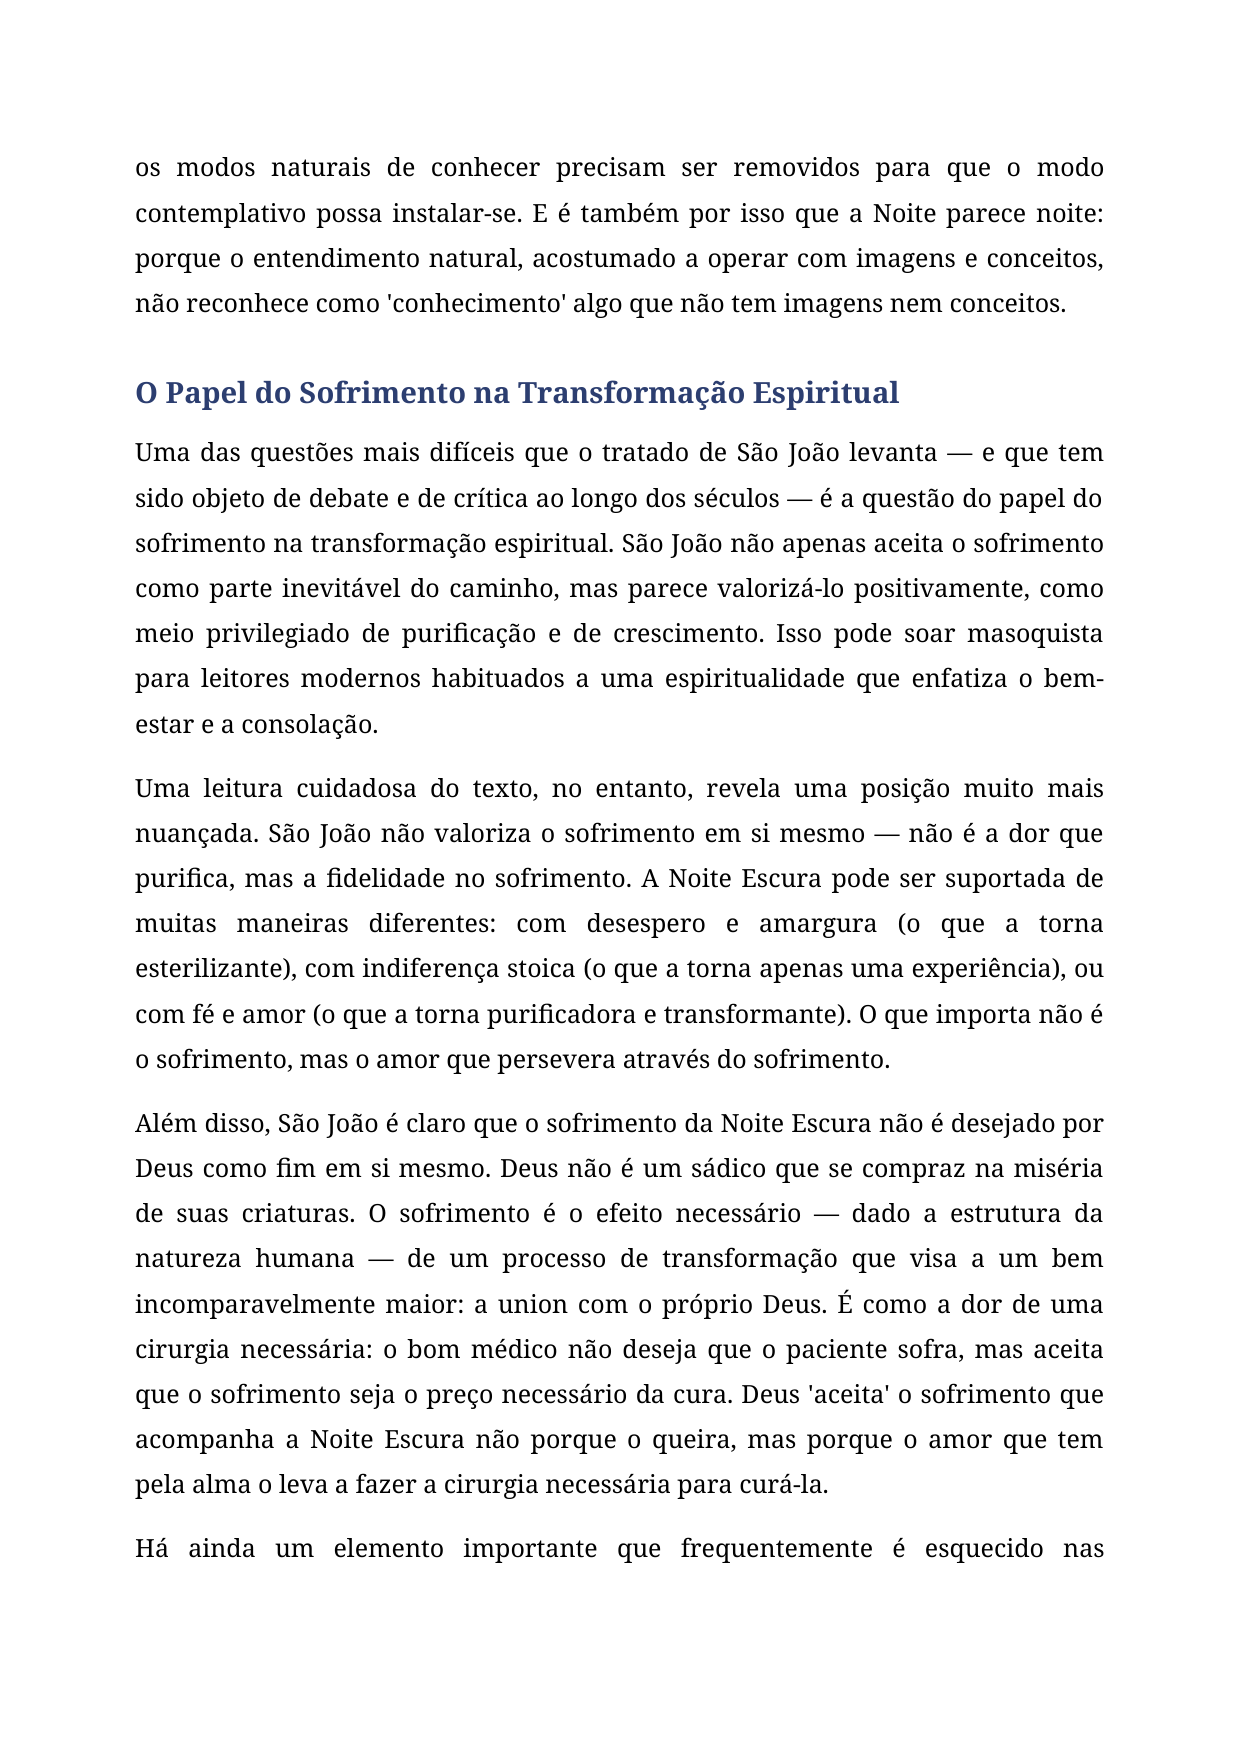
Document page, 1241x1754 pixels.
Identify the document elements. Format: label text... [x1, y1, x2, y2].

subtitle O Papel do Sofrimento na Transformação Espiritual [135, 372, 1105, 412]
text os modos naturais de conhecer precisam ser removidos para que o modo contemplativo possa instalar-se. E é também por isso que a Noite parece noite: porque o entendimento natural, acostumado a operar com imagens e conceitos, não reconhece como 'conhecimento' algo que não tem imagens nem conceitos. [135, 150, 1105, 320]
text Uma das questões mais difíceis que o tratado de São João levanta — e que tem sido objeto de debate e de crítica ao longo dos séculos — é a questão do papel do sofrimento na transformação espiritual. São João não apenas aceita o sofrimento como parte inevitável do caminho, mas parece valorizá-lo positivamente, como meio privilegiado de purificação e de crescimento. Isso pode soar masoquista para leitores modernos habituados a uma espiritualidade que enfatiza o bem-estar e a consolação. [135, 435, 1105, 740]
text Há ainda um elemento importante que frequentemente é esquecido nas [135, 1531, 1105, 1565]
text Além disso, São João é claro que o sofrimento da Noite Escura não é desejado por Deus como fim em si mesmo. Deus não é um sádico que se compraz na miséria de suas criaturas. O sofrimento é o efeito necessário — dado a estrutura da natureza humana — de um processo de transformação que visa a um bem incomparavelmente maior: a union com o próprio Deus. É como a dor de uma cirurgia necessária: o bom médico não deseja que o paciente sofra, mas aceita que o sofrimento seja o preço necessário da cura. Deus 'aceita' o sofrimento que acompanha a Noite Escura não porque o queira, mas porque o amor que tem pela alma o leva a fazer a cirurgia necessária para curá-la. [135, 1106, 1105, 1501]
text Uma leitura cuidadosa do texto, no entanto, revela uma posição muito mais nuançada. São João não valoriza o sofrimento em si mesmo — não é a dor que purifica, mas a fidelidade no sofrimento. A Noite Escura pode ser suportada de muitas maneiras diferentes: com desespero e amargura (o que a torna esterilizante), com indiferença stoica (o que a torna apenas uma experiência), ou com fé e amor (o que a torna purificadora e transformante). O que importa não é o sofrimento, mas o amor que persevera através do sofrimento. [135, 770, 1105, 1076]
